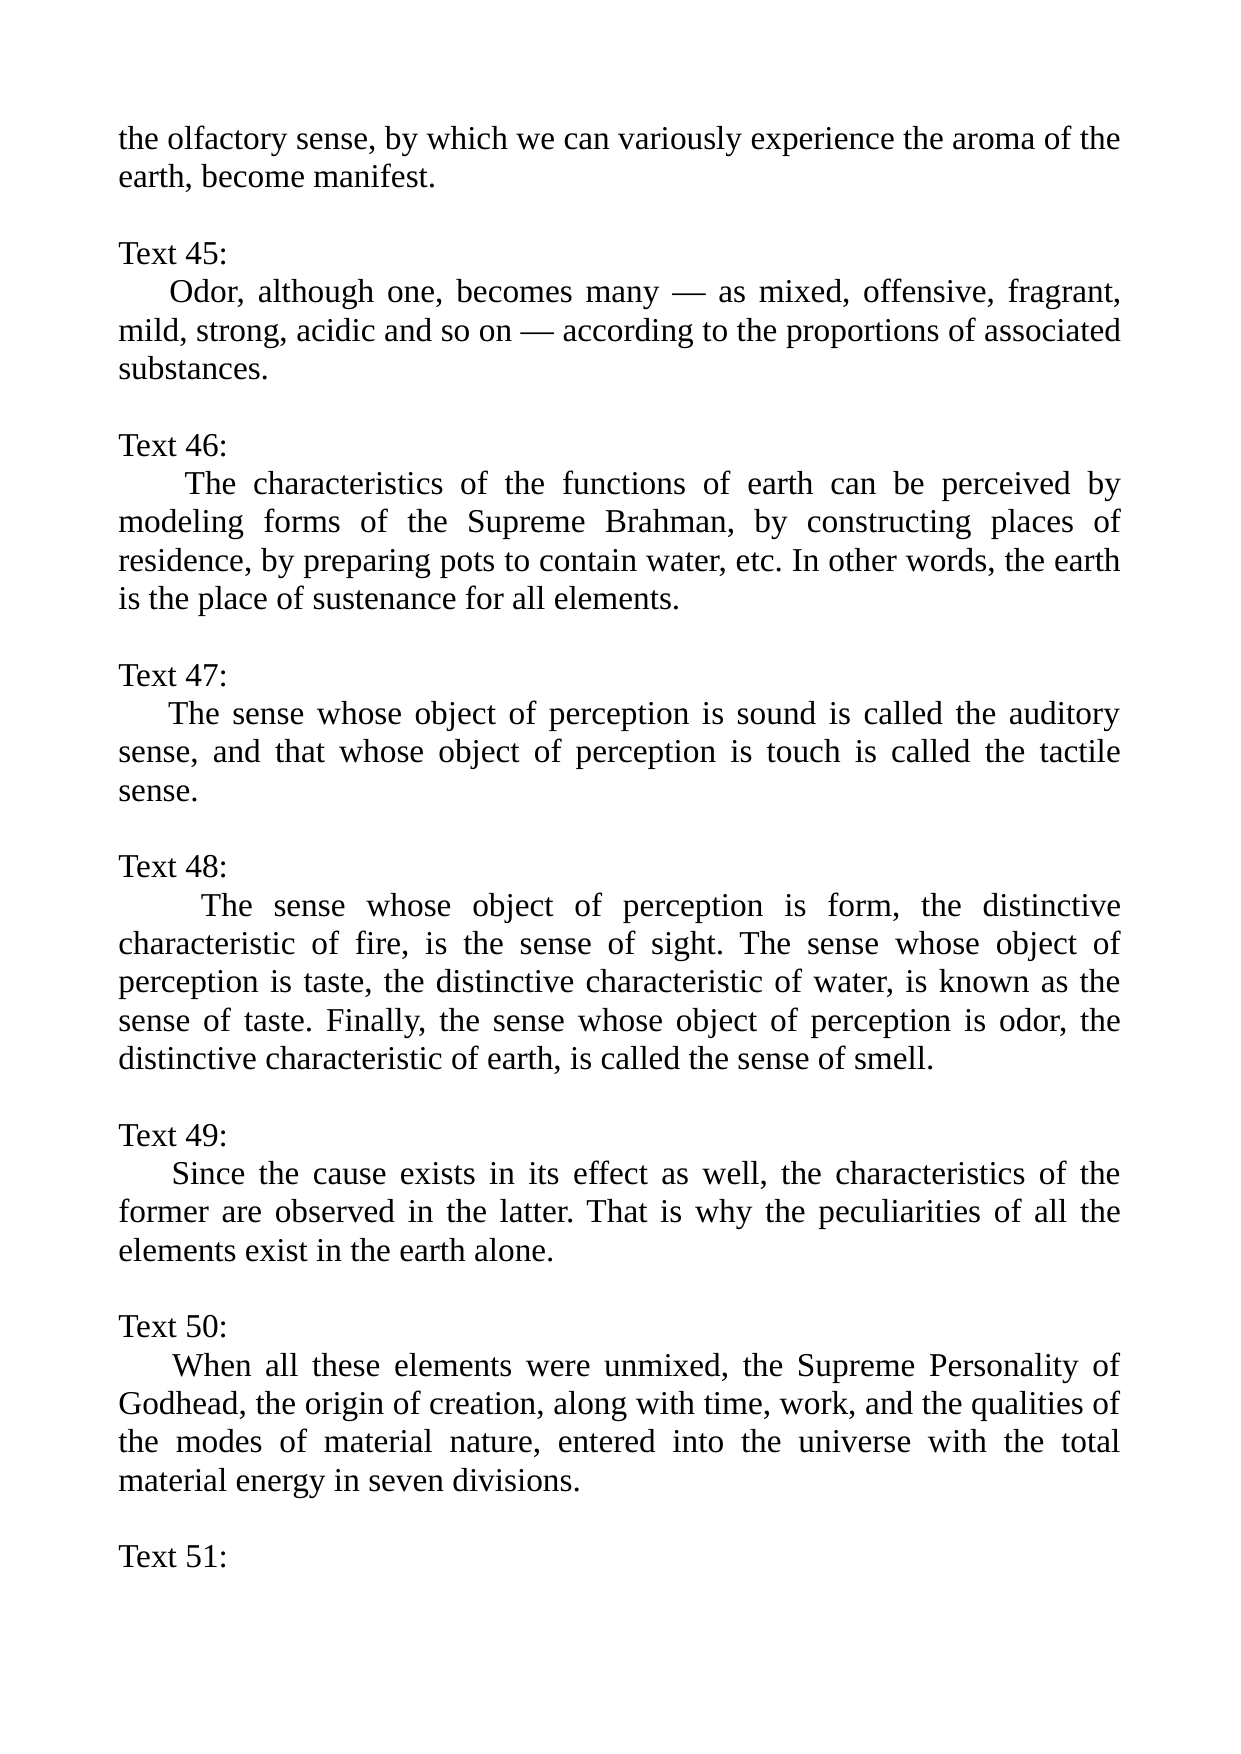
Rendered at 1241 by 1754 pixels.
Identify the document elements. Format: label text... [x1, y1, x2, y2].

text Text 46: [118, 425, 1122, 463]
text Text 51: [118, 1536, 1122, 1575]
text The characteristics of the functions of earth can be perceived by modeling forms of the Supreme Brahman, by constructing places of residence, by preparing pots to contain water, etc. In other words, the earth is the place of sustenance for all elements. [118, 463, 1122, 616]
text Text 50: [118, 1306, 1122, 1345]
text Text 45: [118, 233, 1122, 271]
text Text 48: [118, 846, 1122, 885]
text When all these elements were unmixed, the Supreme Personality of Godhead, the origin of creation, along with time, work, and the qualities of the modes of material nature, entered into the universe with the total material energy in seven divisions. [118, 1345, 1122, 1498]
text Since the cause exists in its effect as well, the characteristics of the former are observed in the latter. That is why the peculiarities of all the elements exist in the earth alone. [118, 1153, 1122, 1268]
text the olfactory sense, by which we can variously experience the aroma of the earth, become manifest. [118, 118, 1122, 195]
text Text 49: [118, 1115, 1122, 1153]
text The sense whose object of perception is form, the distinctive characteristic of fire, is the sense of sight. The sense whose object of perception is taste, the distinctive characteristic of water, is known as the sense of taste. Finally, the sense whose object of perception is odor, the distinctive characteristic of earth, is called the sense of smell. [118, 885, 1122, 1076]
text Odor, although one, becomes many — as mixed, offensive, fragrant, mild, strong, acidic and so on — according to the proportions of associated substances. [118, 271, 1122, 386]
text The sense whose object of perception is sound is called the auditory sense, and that whose object of perception is touch is called the tactile sense. [118, 693, 1122, 808]
text Text 47: [118, 655, 1122, 693]
